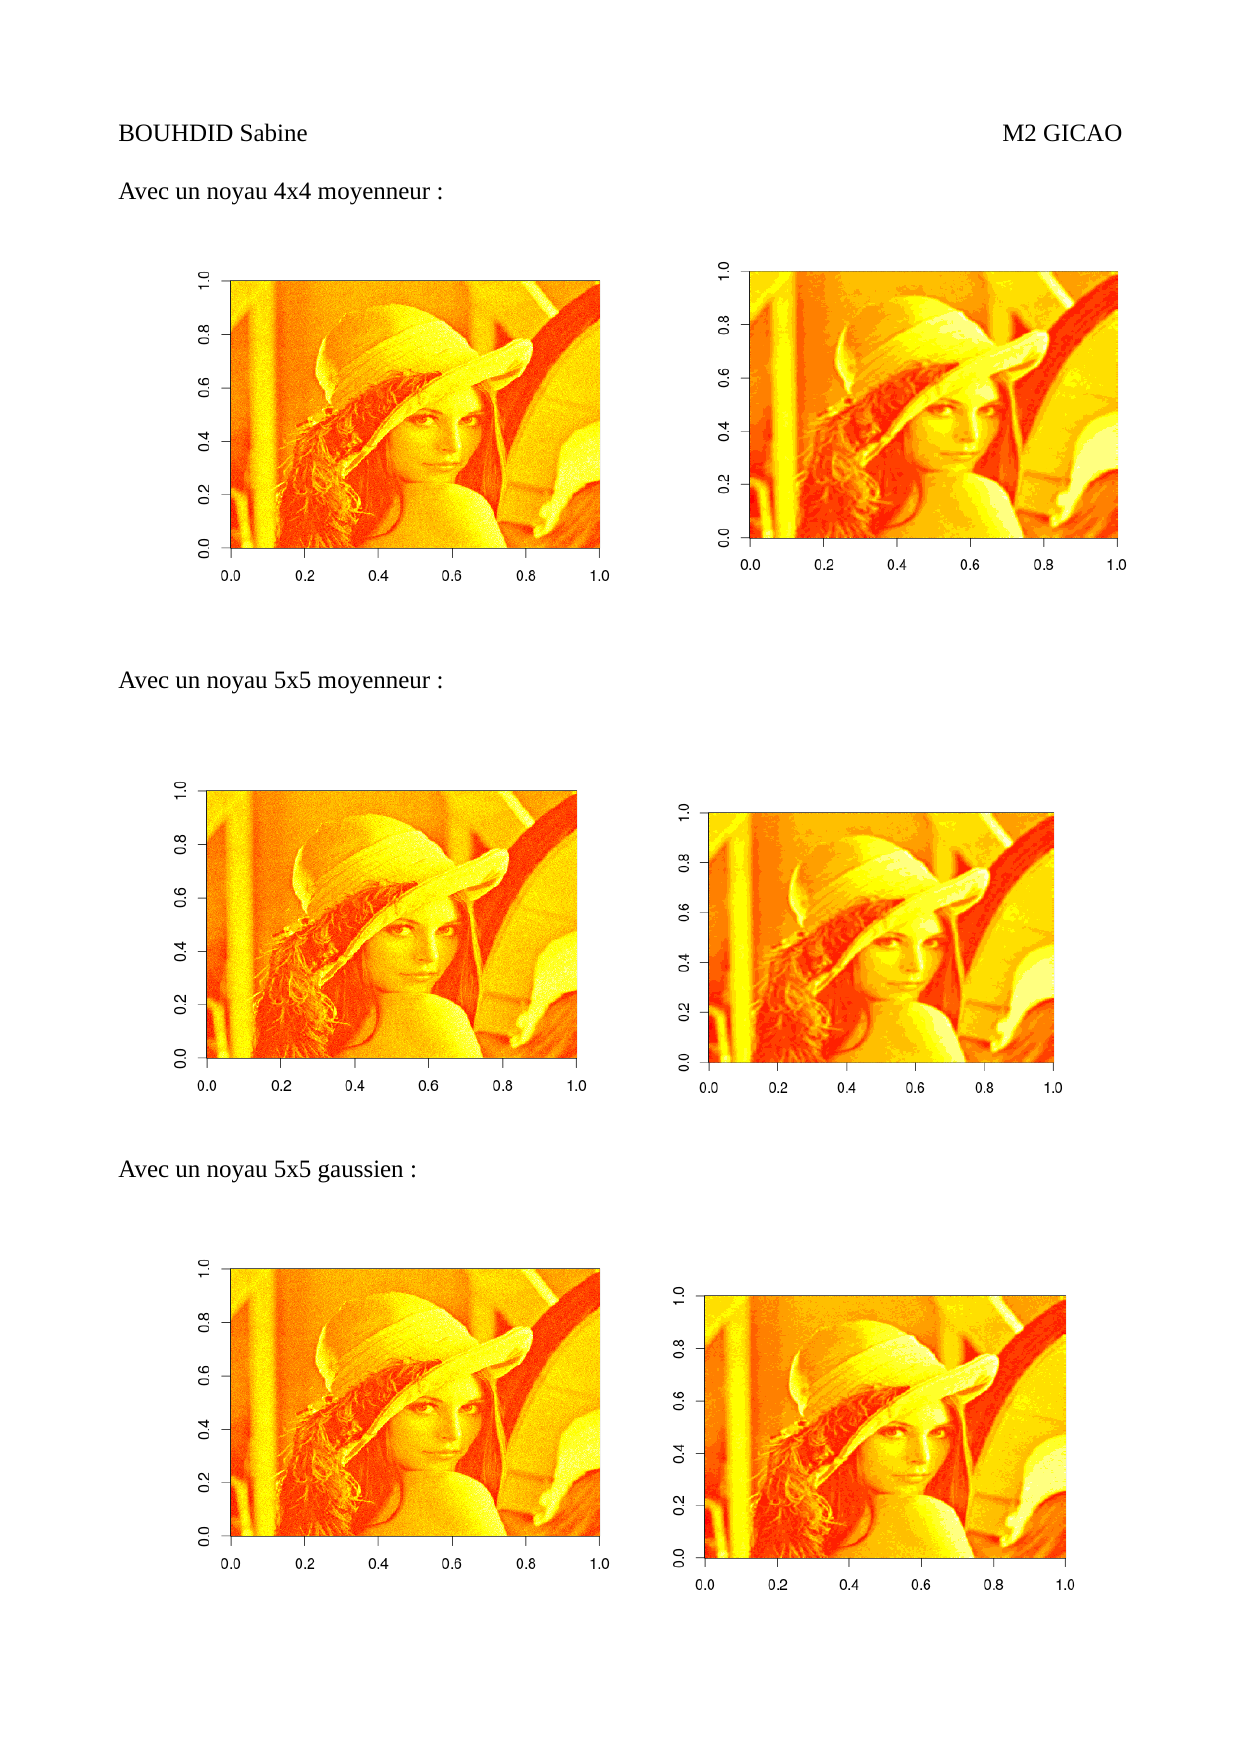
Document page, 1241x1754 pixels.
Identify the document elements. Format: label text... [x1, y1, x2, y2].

picture [157, 207, 637, 639]
text Avec un noyau 5x5 gaussien : [118, 1154, 1122, 1183]
picture [133, 717, 614, 1149]
text Avec un noyau 4x4 moyenneur : [118, 176, 1122, 205]
picture [640, 744, 1088, 1147]
picture [157, 1196, 1102, 1647]
text Avec un noyau 5x5 moyenneur : [118, 665, 1122, 694]
picture [677, 198, 1154, 628]
